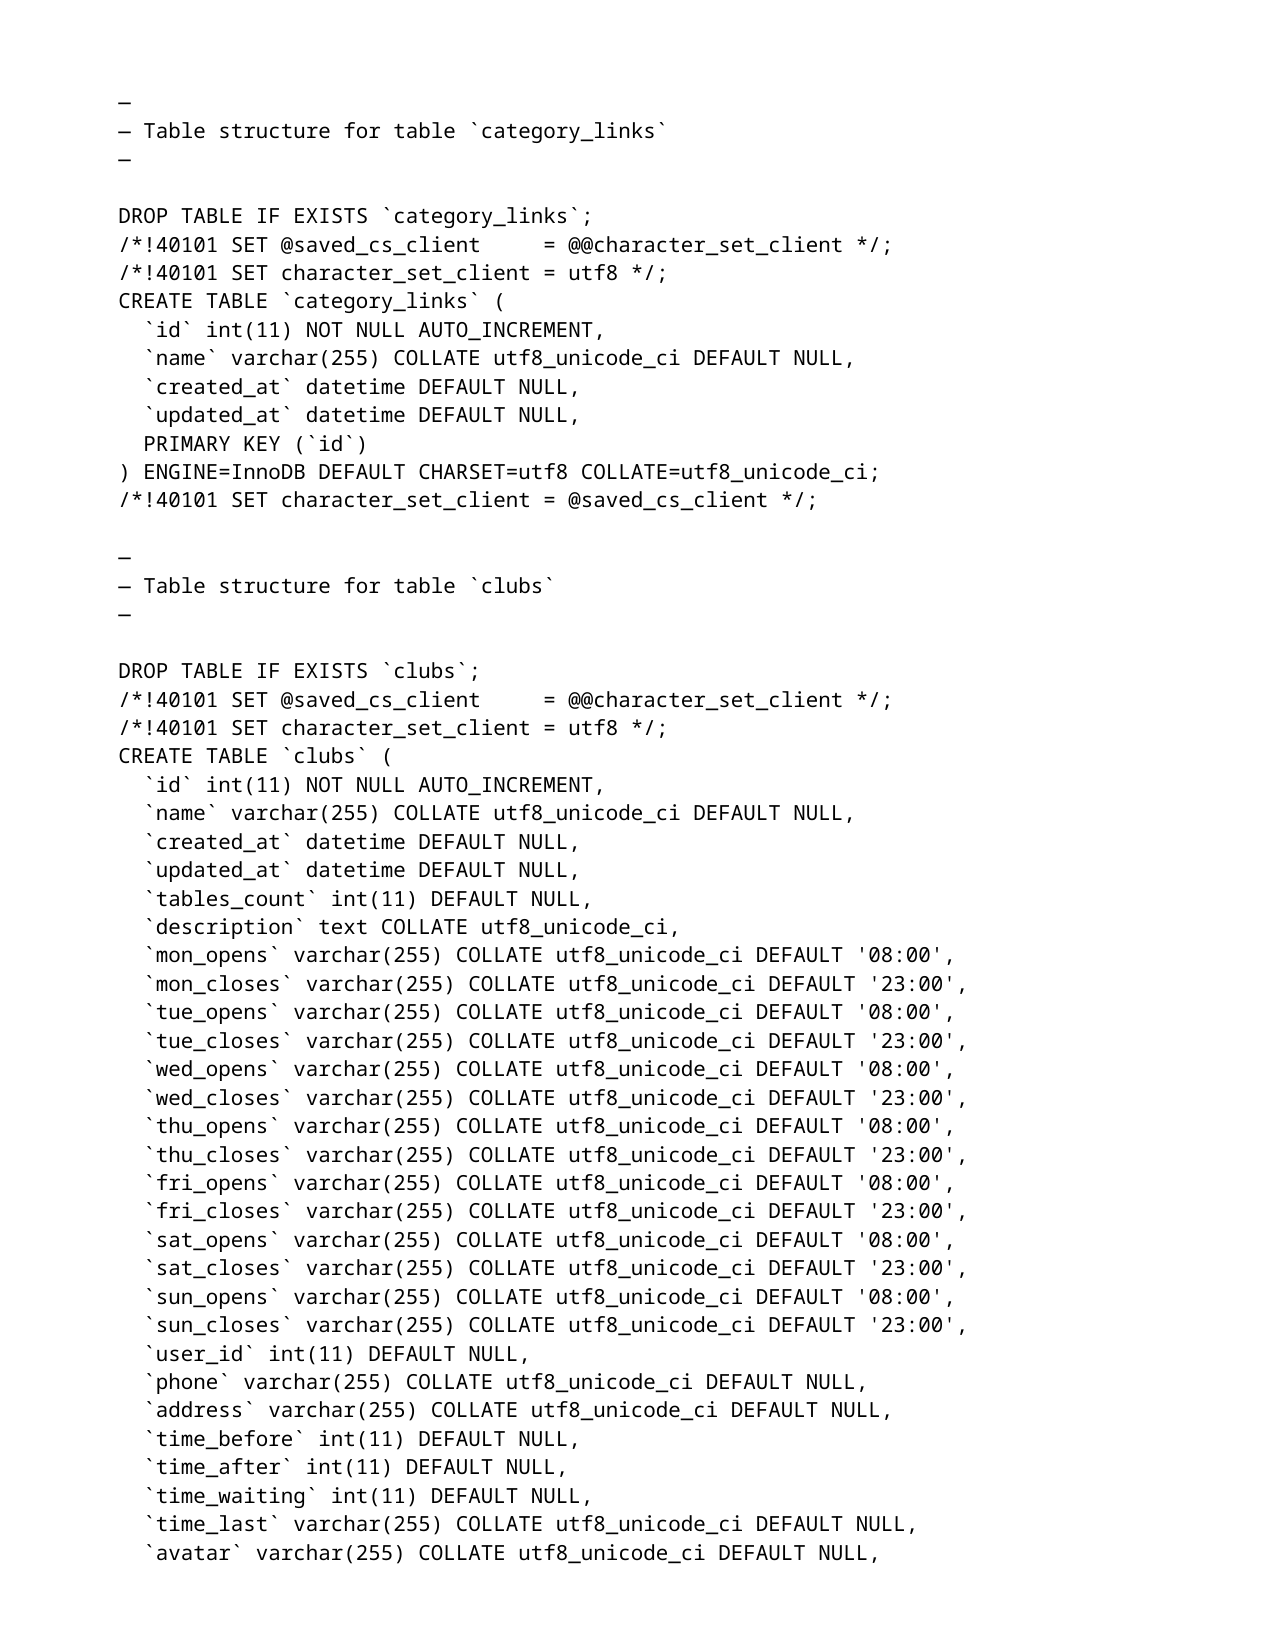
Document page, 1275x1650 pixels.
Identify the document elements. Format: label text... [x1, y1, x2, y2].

text `user_id` int(11) DEFAULT NULL, [118, 1339, 1216, 1367]
text `id` int(11) NOT NULL AUTO_INCREMENT, [118, 770, 1216, 798]
text `time_waiting` int(11) DEFAULT NULL, [118, 1481, 1216, 1509]
text `time_last` varchar(255) COLLATE utf8_unicode_ci DEFAULT NULL, [118, 1509, 1216, 1538]
text `thu_closes` varchar(255) COLLATE utf8_unicode_ci DEFAULT '23:00', [118, 1140, 1216, 1168]
text `name` varchar(255) COLLATE utf8_unicode_ci DEFAULT NULL, [118, 798, 1216, 827]
text — [118, 599, 1216, 628]
text `sun_closes` varchar(255) COLLATE utf8_unicode_ci DEFAULT '23:00', [118, 1310, 1216, 1339]
text /*!40101 SET character_set_client = @saved_cs_client */; [118, 486, 1216, 514]
text PRIMARY KEY (`id`) [118, 429, 1216, 457]
text `time_before` int(11) DEFAULT NULL, [118, 1424, 1216, 1452]
text — [118, 144, 1216, 173]
text — Table structure for table `clubs` [118, 571, 1216, 599]
text `wed_opens` varchar(255) COLLATE utf8_unicode_ci DEFAULT '08:00', [118, 1054, 1216, 1083]
text DROP TABLE IF EXISTS `clubs`; [118, 656, 1216, 685]
text `tue_closes` varchar(255) COLLATE utf8_unicode_ci DEFAULT '23:00', [118, 1026, 1216, 1054]
text `tables_count` int(11) DEFAULT NULL, [118, 884, 1216, 912]
text `created_at` datetime DEFAULT NULL, [118, 372, 1216, 400]
text `mon_closes` varchar(255) COLLATE utf8_unicode_ci DEFAULT '23:00', [118, 969, 1216, 997]
text `avatar` varchar(255) COLLATE utf8_unicode_ci DEFAULT NULL, [118, 1538, 1216, 1566]
text `mon_opens` varchar(255) COLLATE utf8_unicode_ci DEFAULT '08:00', [118, 941, 1216, 969]
text `wed_closes` varchar(255) COLLATE utf8_unicode_ci DEFAULT '23:00', [118, 1083, 1216, 1111]
text `time_after` int(11) DEFAULT NULL, [118, 1452, 1216, 1481]
text `address` varchar(255) COLLATE utf8_unicode_ci DEFAULT NULL, [118, 1396, 1216, 1424]
text `updated_at` datetime DEFAULT NULL, [118, 855, 1216, 884]
text `sat_opens` varchar(255) COLLATE utf8_unicode_ci DEFAULT '08:00', [118, 1225, 1216, 1253]
text `description` text COLLATE utf8_unicode_ci, [118, 912, 1216, 941]
text — [118, 542, 1216, 571]
text — [118, 87, 1216, 116]
text CREATE TABLE `category_links` ( [118, 287, 1216, 315]
text `created_at` datetime DEFAULT NULL, [118, 827, 1216, 855]
text /*!40101 SET character_set_client = utf8 */; [118, 258, 1216, 287]
text `tue_opens` varchar(255) COLLATE utf8_unicode_ci DEFAULT '08:00', [118, 997, 1216, 1026]
text `fri_opens` varchar(255) COLLATE utf8_unicode_ci DEFAULT '08:00', [118, 1168, 1216, 1197]
text `id` int(11) NOT NULL AUTO_INCREMENT, [118, 315, 1216, 343]
text `phone` varchar(255) COLLATE utf8_unicode_ci DEFAULT NULL, [118, 1367, 1216, 1396]
text `updated_at` datetime DEFAULT NULL, [118, 400, 1216, 429]
text /*!40101 SET @saved_cs_client = @@character_set_client */; [118, 230, 1216, 258]
text `sat_closes` varchar(255) COLLATE utf8_unicode_ci DEFAULT '23:00', [118, 1253, 1216, 1282]
text `name` varchar(255) COLLATE utf8_unicode_ci DEFAULT NULL, [118, 343, 1216, 372]
text ) ENGINE=InnoDB DEFAULT CHARSET=utf8 COLLATE=utf8_unicode_ci; [118, 457, 1216, 486]
text DROP TABLE IF EXISTS `category_links`; [118, 201, 1216, 230]
text `sun_opens` varchar(255) COLLATE utf8_unicode_ci DEFAULT '08:00', [118, 1282, 1216, 1310]
text `fri_closes` varchar(255) COLLATE utf8_unicode_ci DEFAULT '23:00', [118, 1197, 1216, 1225]
text CREATE TABLE `clubs` ( [118, 742, 1216, 770]
text /*!40101 SET @saved_cs_client = @@character_set_client */; [118, 685, 1216, 713]
text `thu_opens` varchar(255) COLLATE utf8_unicode_ci DEFAULT '08:00', [118, 1111, 1216, 1140]
text — Table structure for table `category_links` [118, 116, 1216, 144]
text /*!40101 SET character_set_client = utf8 */; [118, 713, 1216, 742]
